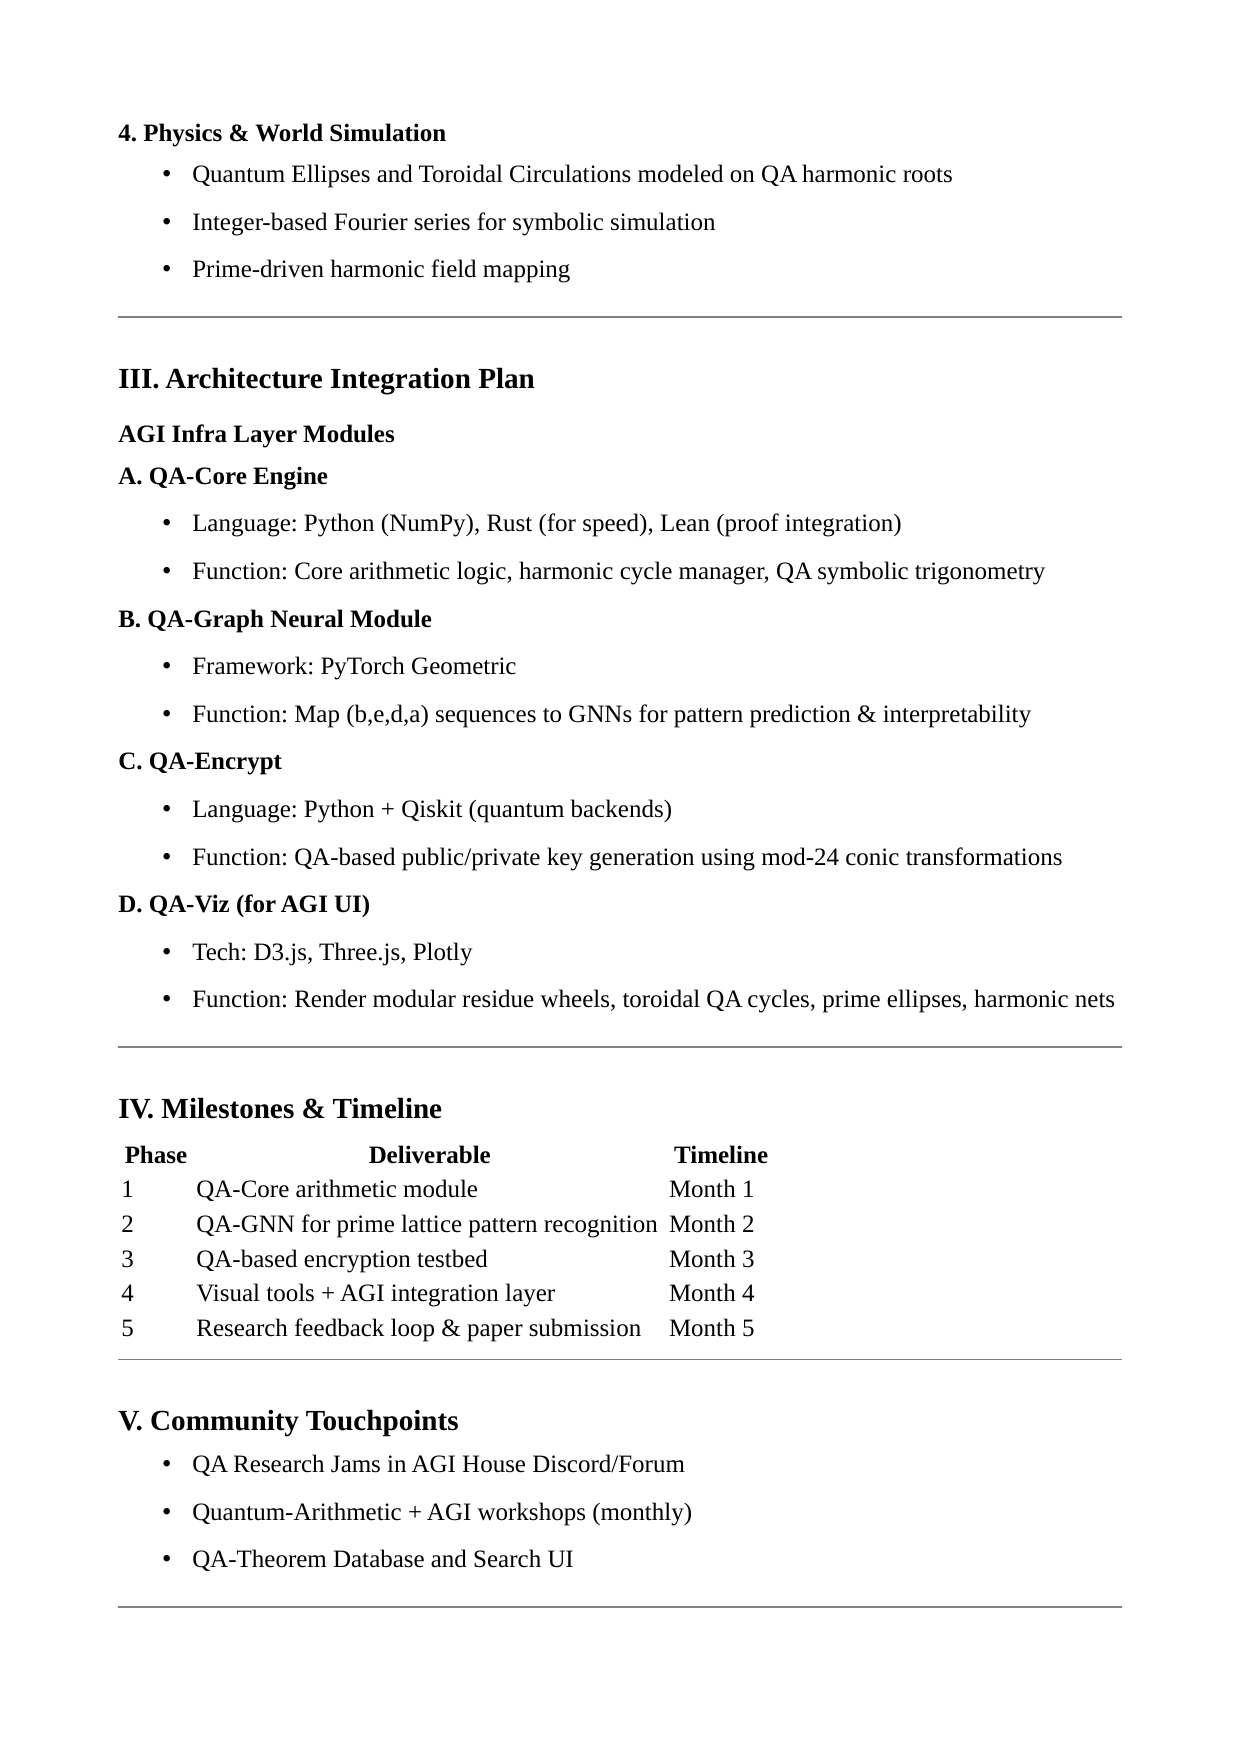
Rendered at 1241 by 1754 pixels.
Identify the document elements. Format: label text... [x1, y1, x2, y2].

table_cell Visual tools + AGI integration layer [193, 1275, 666, 1310]
text B. QA-Graph Neural Module [118, 604, 1122, 632]
list Function: Render modular residue wheels, toroidal QA cycles, prime ellipses, harmonic nets [162, 984, 1122, 1013]
table_cell QA-Core arithmetic module [193, 1172, 666, 1206]
text D. QA-Viz (for AGI UI) [118, 889, 1122, 918]
list Function: Core arithmetic logic, harmonic cycle manager, QA symbolic trigonometry [162, 556, 1122, 585]
list Function: Map (b,e,d,a) sequences to GNNs for pattern prediction & interpretability [162, 699, 1122, 728]
table_cell Month 3 [666, 1241, 776, 1275]
text A. QA-Core Engine [118, 461, 1122, 489]
list Language: Python + Qiskit (quantum backends) [162, 794, 1122, 823]
table_cell 4 [118, 1275, 193, 1310]
table_cell Month 2 [666, 1206, 776, 1241]
list Quantum-Arithmetic + AGI workshops (monthly) [162, 1497, 1122, 1526]
subtitle IV. Milestones & Timeline [118, 1091, 1122, 1124]
subtitle AGI Infra Layer Modules [118, 419, 1122, 448]
table_cell Research feedback loop & paper submission [193, 1310, 666, 1344]
list QA-Theorem Database and Search UI [162, 1544, 1122, 1573]
table_cell 1 [118, 1172, 193, 1206]
list QA Research Jams in AGI House Discord/Forum [162, 1449, 1122, 1478]
table_cell QA-GNN for prime lattice pattern recognition [193, 1206, 666, 1241]
list Framework: PyTorch Geometric [162, 651, 1122, 680]
table_cell 5 [118, 1310, 193, 1344]
table_cell Month 1 [666, 1172, 776, 1206]
text C. QA-Encrypt [118, 746, 1122, 775]
table_header Deliverable [193, 1137, 666, 1172]
table_header Timeline [666, 1137, 776, 1172]
list Function: QA-based public/private key generation using mod-24 conic transformations [162, 842, 1122, 870]
list Prime-driven harmonic field mapping [162, 254, 1122, 283]
table_cell QA-based encryption testbed [193, 1241, 666, 1275]
table_header Phase [118, 1137, 193, 1172]
list Tech: D3.js, Three.js, Plotly [162, 937, 1122, 966]
table_cell 2 [118, 1206, 193, 1241]
subtitle 4. Physics & World Simulation [118, 118, 1122, 147]
subtitle V. Community Touchpoints [118, 1403, 1122, 1437]
table_cell Month 4 [666, 1275, 776, 1310]
list Integer-based Fourier series for symbolic simulation [162, 207, 1122, 236]
list Language: Python (NumPy), Rust (for speed), Lean (proof integration) [162, 508, 1122, 537]
table_cell 3 [118, 1241, 193, 1275]
table_cell Month 5 [666, 1310, 776, 1344]
list Quantum Ellipses and Toroidal Circulations modeled on QA harmonic roots [162, 159, 1122, 188]
subtitle III. Architecture Integration Plan [118, 361, 1122, 394]
